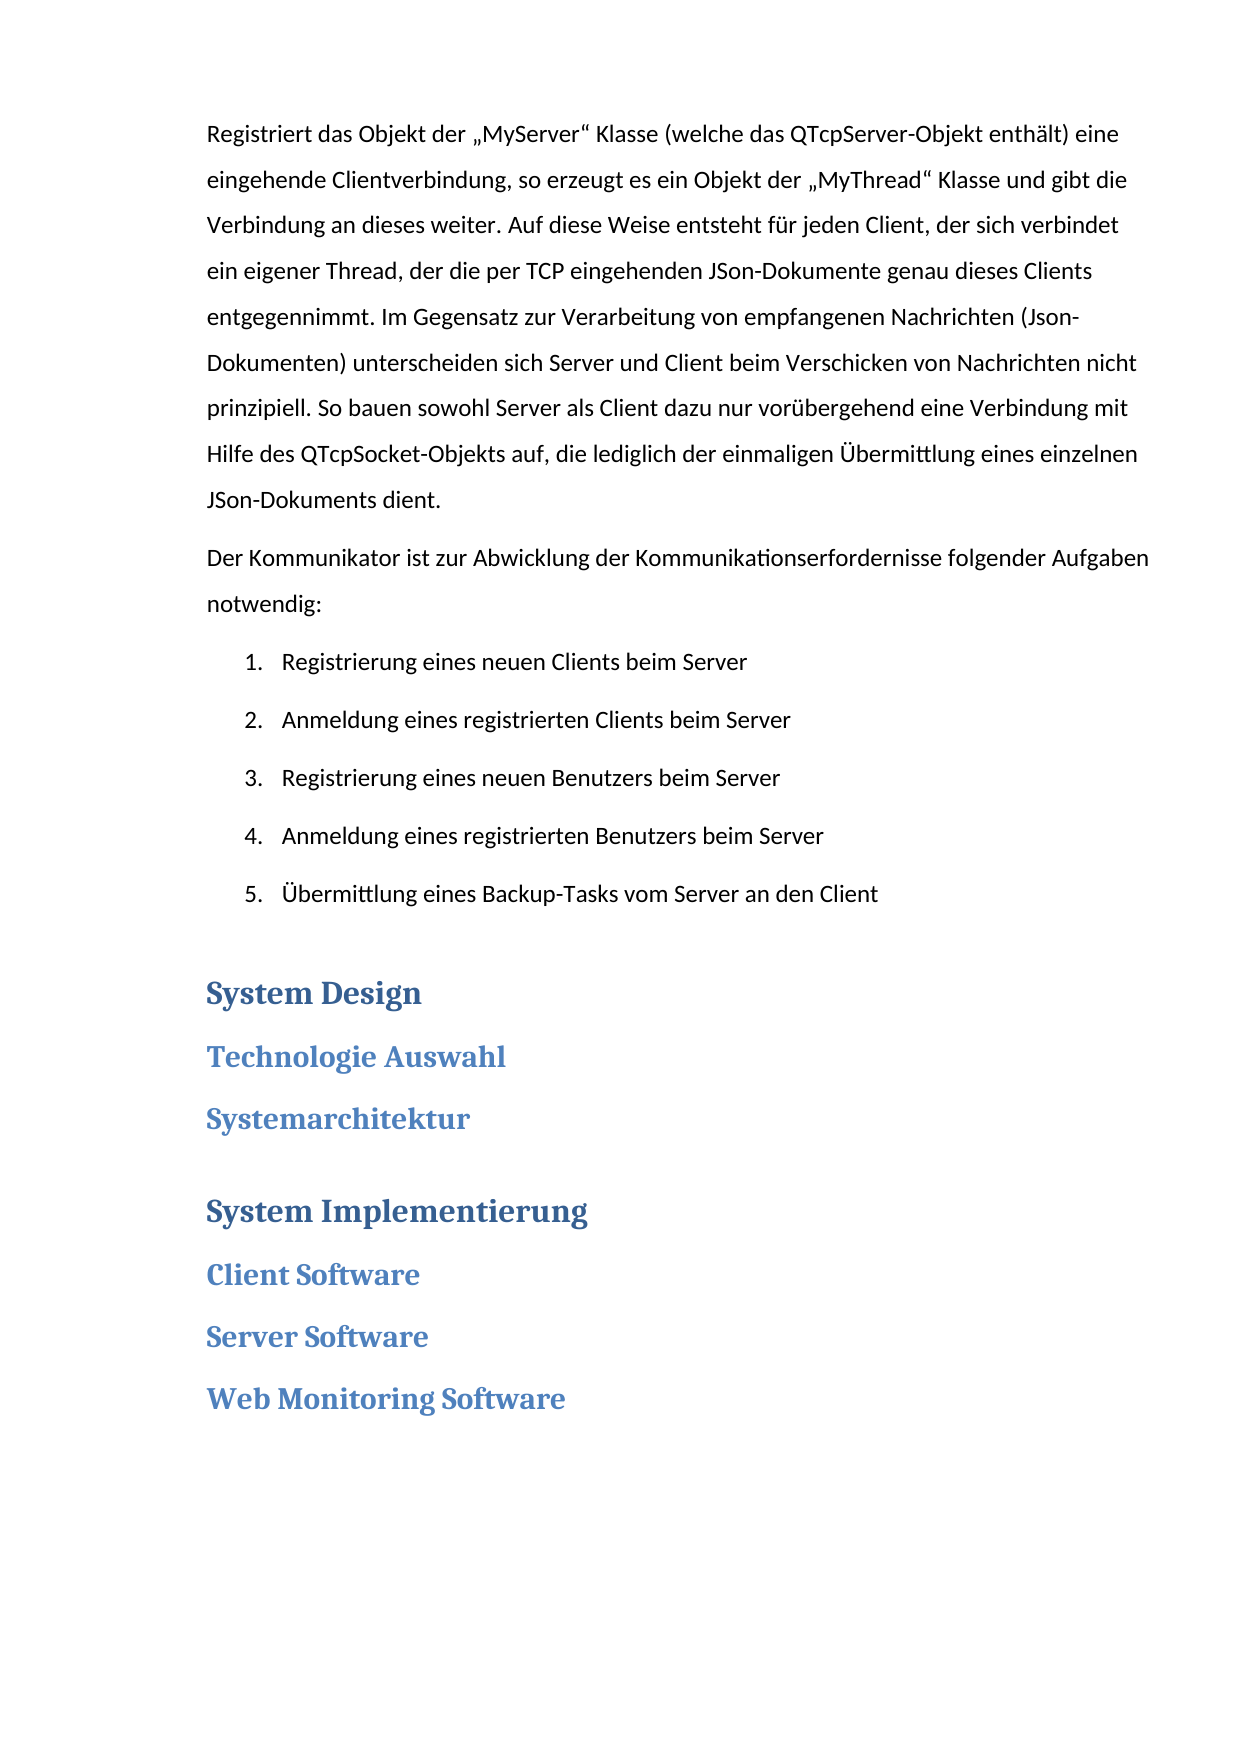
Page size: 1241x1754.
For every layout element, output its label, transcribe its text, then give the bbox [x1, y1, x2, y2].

list Registrierung eines neuen Clients beim Server [244, 646, 1152, 676]
list Registrierung eines neuen Benutzers beim Server [244, 762, 1152, 793]
text Registriert das Objekt der „MyServer“ Klasse (welche das QTcpServer-Objekt enthält) eine eingehende Clientverbindung, so erzeugt es ein Objekt der „MyThread“ Klasse und gibt die Verbindung an dieses weiter. Auf diese Weise entsteht für jeden Client, der sich verbindet ein eigener Thread, der die per TCP eingehenden JSon-Dokumente genau dieses Clients entgegennimmt. Im Gegensatz zur Verarbeitung von empfangenen Nachrichten (Json-Dokumenten) unterscheiden sich Server und Client beim Verschicken von Nachrichten nicht prinzipiell. So bauen sowohl Server als Client dazu nur vorübergehend eine Verbindung mit Hilfe des QTcpSocket-Objekts auf, die lediglich der einmaligen Übermittlung eines einzelnen JSon-Dokuments dient. [207, 118, 1152, 514]
list Übermittlung eines Backup-Tasks vom Server an den Client [244, 878, 1152, 909]
list Anmeldung eines registrierten Clients beim Server [244, 704, 1152, 734]
subtitle Systemarchitektur [207, 1101, 1152, 1137]
subtitle System Implementierung [207, 1192, 1152, 1231]
text Der Kommunikator ist zur Abwicklung der Kommunikationserfordernisse folgender Aufgaben notwendig: [207, 542, 1152, 618]
subtitle Technologie Auswahl [207, 1039, 1152, 1075]
subtitle Server Software [207, 1319, 1152, 1355]
subtitle Web Monitoring Software [207, 1381, 1152, 1417]
list Anmeldung eines registrierten Benutzers beim Server [244, 820, 1152, 851]
subtitle System Design [207, 974, 1152, 1012]
subtitle Client Software [207, 1257, 1152, 1293]
